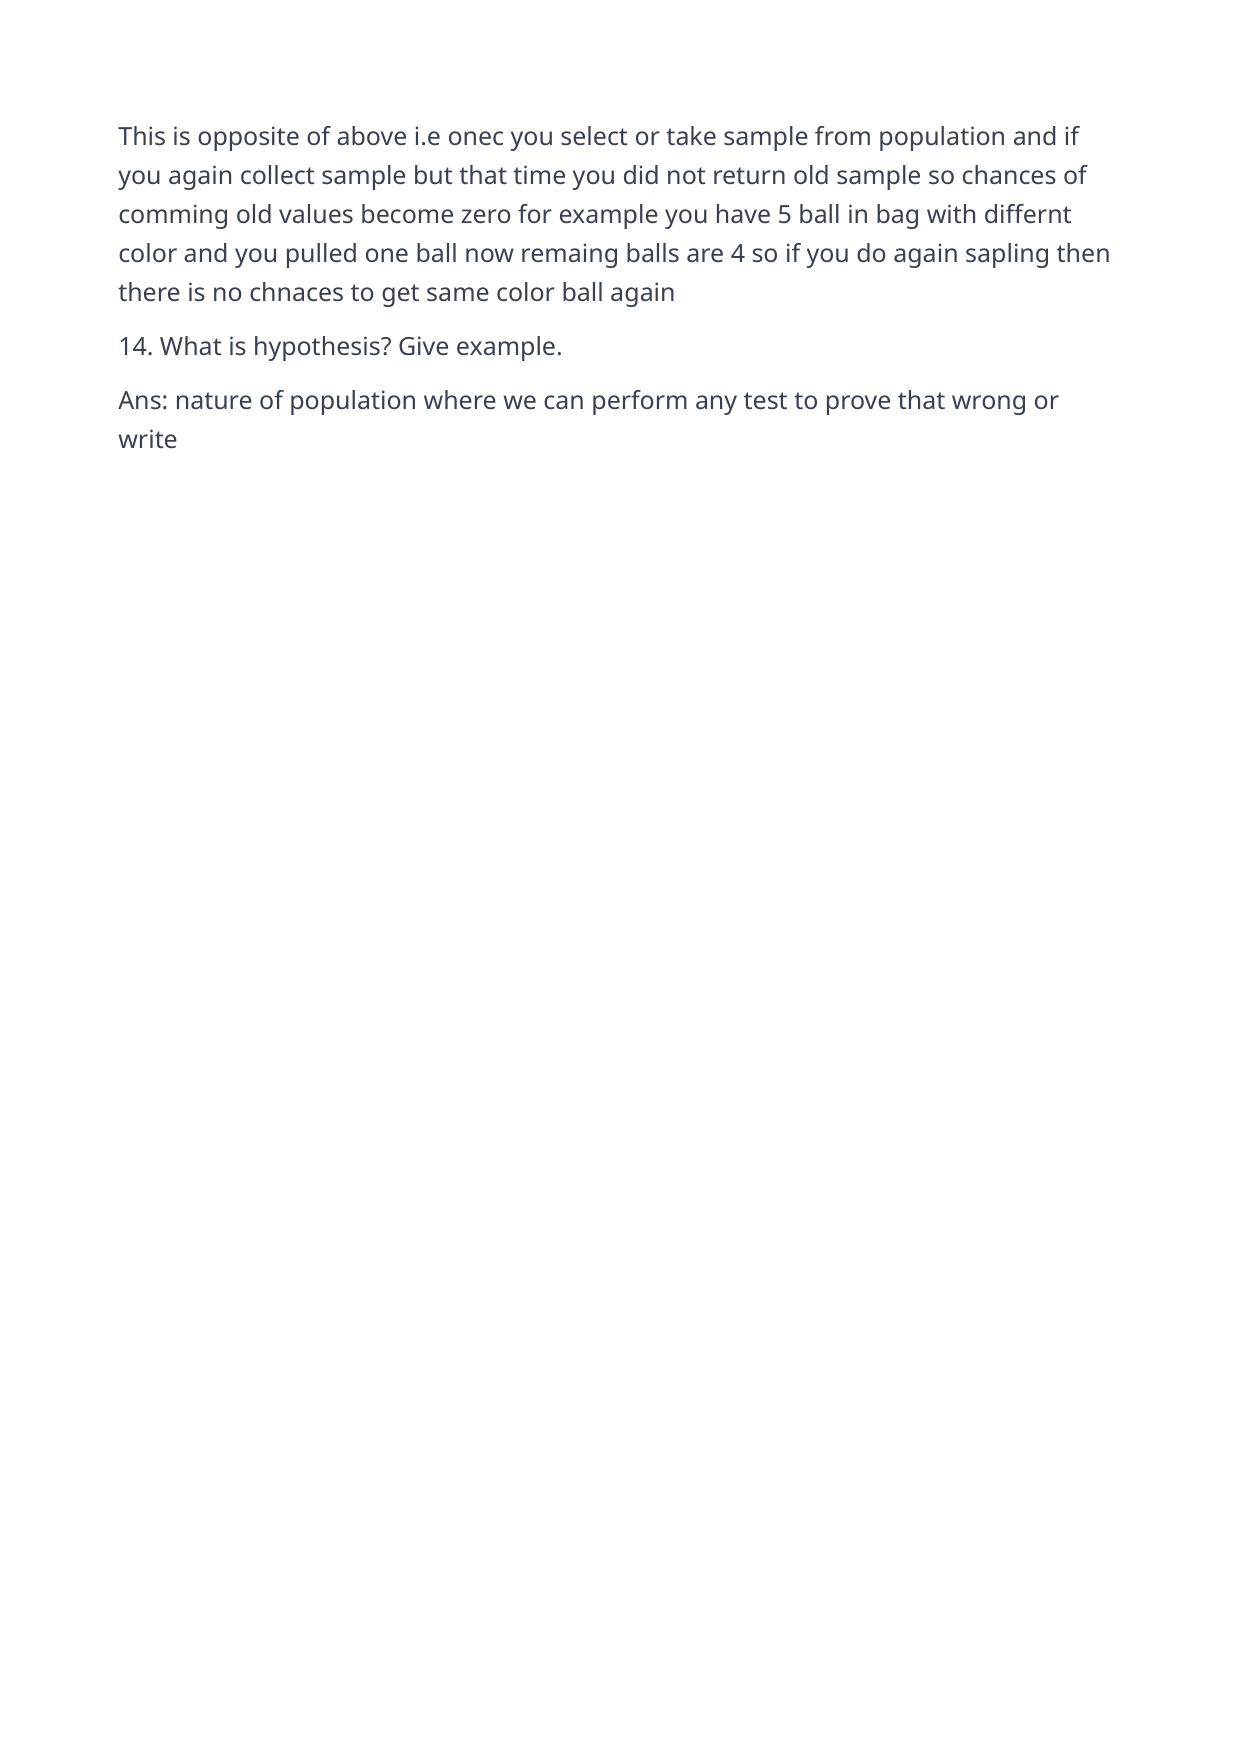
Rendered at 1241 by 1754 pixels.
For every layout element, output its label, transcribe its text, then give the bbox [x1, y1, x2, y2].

text 14. What is hypothesis? Give example. [118, 328, 1122, 363]
text This is opposite of above i.e onec you select or take sample from population and if you again collect sample but that time you did not return old sample so chances of comming old values become zero for example you have 5 ball in bag with differnt color and you pulled one ball now remaing balls are 4 so if you do again sapling then there is no chnaces to get same color ball again [118, 118, 1122, 309]
text Ans: nature of population where we can perform any test to prove that wrong or write [118, 382, 1122, 456]
